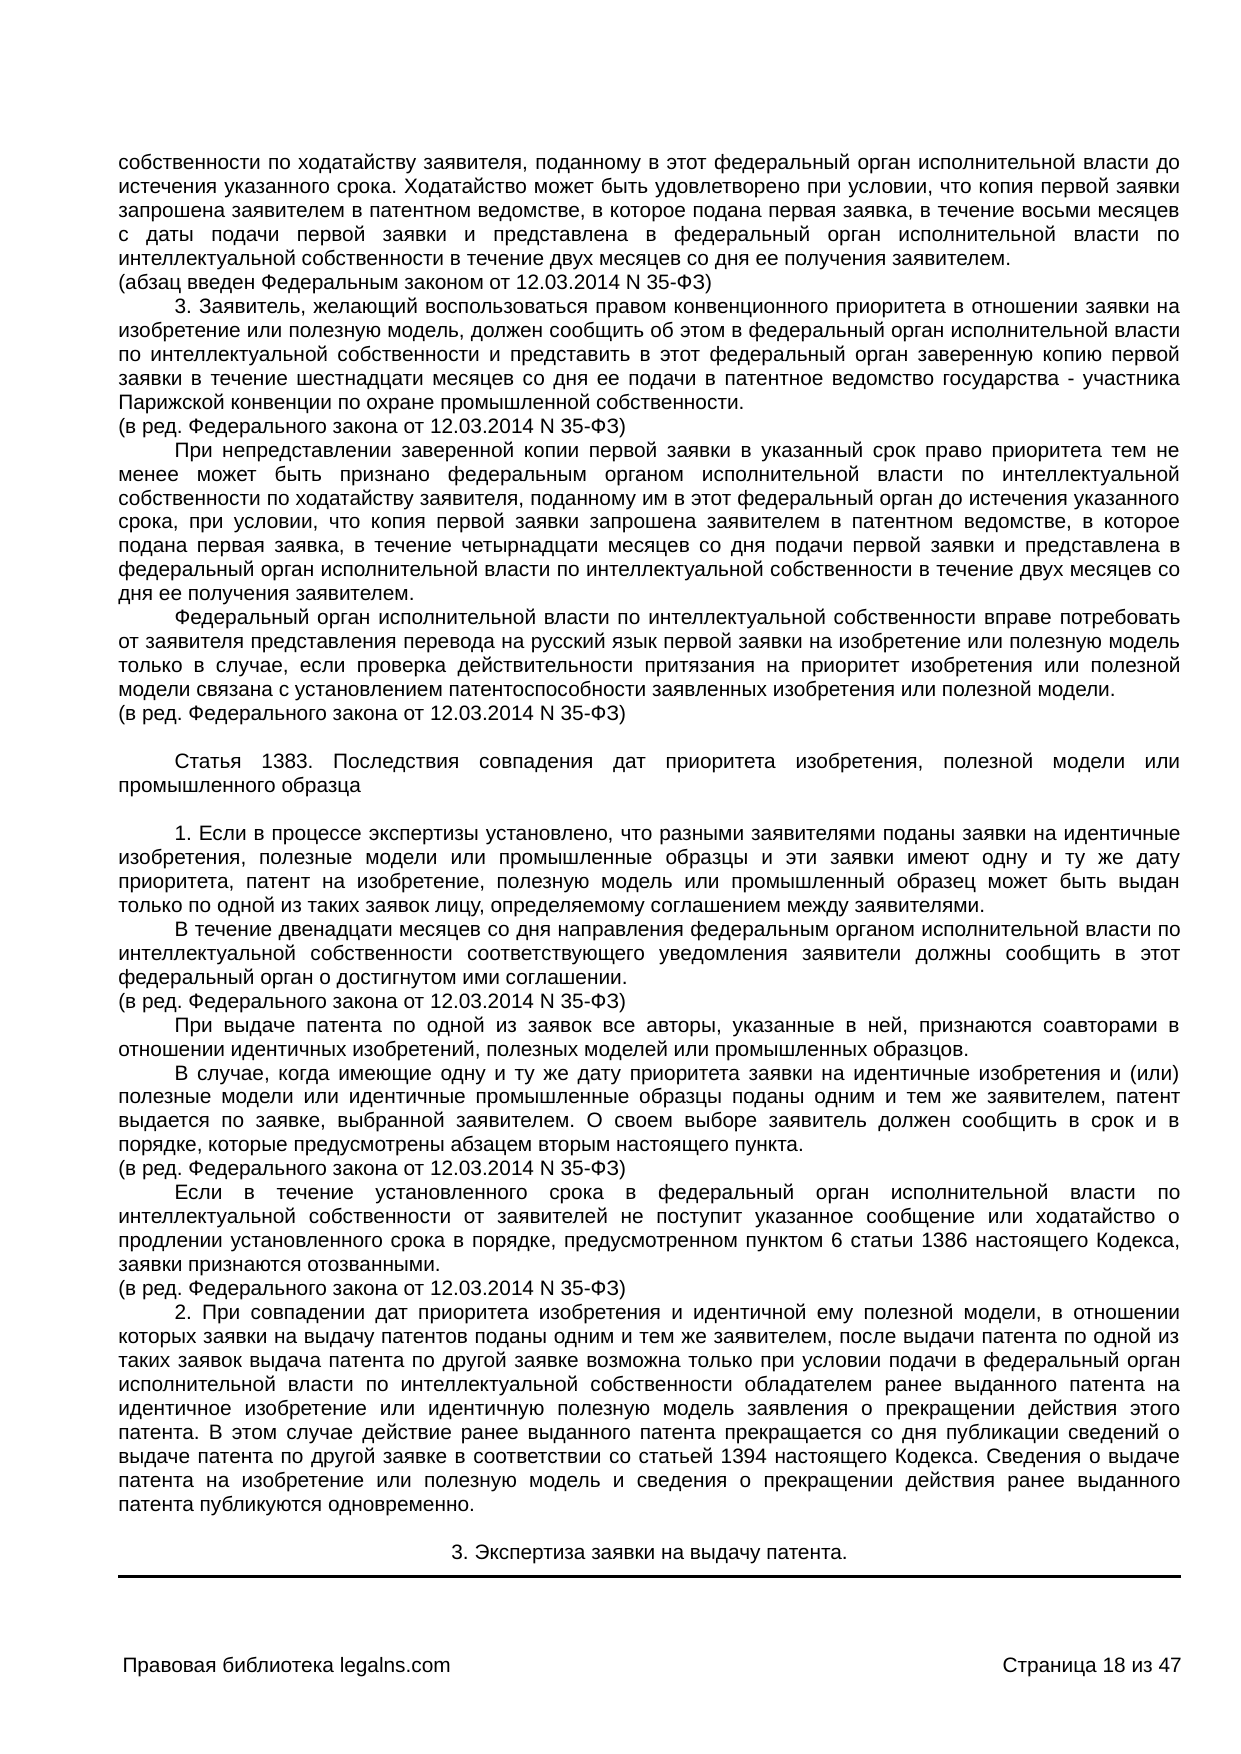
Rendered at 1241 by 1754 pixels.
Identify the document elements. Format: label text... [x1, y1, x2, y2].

text В течение двенадцати месяцев со дня направления федеральным органом исполнительной власти по интеллектуальной собственности соответствующего уведомления заявители должны сообщить в этот федеральный орган о достигнутом ими соглашении. [118, 917, 1181, 988]
text (в ред. Федерального закона от 12.03.2014 N 35-ФЗ) [118, 1276, 1181, 1300]
text (в ред. Федерального закона от 12.03.2014 N 35-ФЗ) [118, 413, 1181, 437]
text Если в течение установленного срока в федеральный орган исполнительной власти по интеллектуальной собственности от заявителей не поступит указанное сообщение или ходатайство о продлении установленного срока в порядке, предусмотренном пунктом 6 статьи 1386 настоящего Кодекса, заявки признаются отозванными. [118, 1180, 1181, 1276]
text Федеральный орган исполнительной власти по интеллектуальной собственности вправе потребовать от заявителя представления перевода на русский язык первой заявки на изобретение или полезную модель только в случае, если проверка действительности притязания на приоритет изобретения или полезной модели связана с установлением патентоспособности заявленных изобретения или полезной модели. [118, 605, 1181, 701]
text 3. Заявитель, желающий воспользоваться правом конвенционного приоритета в отношении заявки на изобретение или полезную модель, должен сообщить об этом в федеральный орган исполнительной власти по интеллектуальной собственности и представить в этот федеральный орган заверенную копию первой заявки в течение шестнадцати месяцев со дня ее подачи в патентное ведомство государства - участника Парижской конвенции по охране промышленной собственности. [118, 294, 1181, 413]
subtitle Статья 1383. Последствия совпадения дат приоритета изобретения, полезной модели или промышленного образца [118, 749, 1181, 797]
text (абзац введен Федеральным законом от 12.03.2014 N 35-ФЗ) [118, 270, 1181, 294]
text В случае, когда имеющие одну и ту же дату приоритета заявки на идентичные изобретения и (или) полезные модели или идентичные промышленные образцы поданы одним и тем же заявителем, патент выдается по заявке, выбранной заявителем. О своем выборе заявитель должен сообщить в срок и в порядке, которые предусмотрены абзацем вторым настоящего пункта. [118, 1060, 1181, 1156]
text собственности по ходатайству заявителя, поданному в этот федеральный орган исполнительной власти до истечения указанного срока. Ходатайство может быть удовлетворено при условии, что копия первой заявки запрошена заявителем в патентном ведомстве, в которое подана первая заявка, в течение восьми месяцев с даты подачи первой заявки и представлена в федеральный орган исполнительной власти по интеллектуальной собственности в течение двух месяцев со дня ее получения заявителем. [118, 150, 1181, 270]
text (в ред. Федерального закона от 12.03.2014 N 35-ФЗ) [118, 988, 1181, 1012]
subtitle 3. Экспертиза заявки на выдачу патента. [118, 1539, 1181, 1563]
text При выдаче патента по одной из заявок все авторы, указанные в ней, признаются соавторами в отношении идентичных изобретений, полезных моделей или промышленных образцов. [118, 1012, 1181, 1060]
text 1. Если в процессе экспертизы установлено, что разными заявителями поданы заявки на идентичные изобретения, полезные модели или промышленные образцы и эти заявки имеют одну и ту же дату приоритета, патент на изобретение, полезную модель или промышленный образец может быть выдан только по одной из таких заявок лицу, определяемому соглашением между заявителями. [118, 821, 1181, 917]
text 2. При совпадении дат приоритета изобретения и идентичной ему полезной модели, в отношении которых заявки на выдачу патентов поданы одним и тем же заявителем, после выдачи патента по одной из таких заявок выдача патента по другой заявке возможна только при условии подачи в федеральный орган исполнительной власти по интеллектуальной собственности обладателем ранее выданного патента на идентичное изобретение или идентичную полезную модель заявления о прекращении действия этого патента. В этом случае действие ранее выданного патента прекращается со дня публикации сведений о выдаче патента по другой заявке в соответствии со статьей 1394 настоящего Кодекса. Сведения о выдаче патента на изобретение или полезную модель и сведения о прекращении действия ранее выданного патента публикуются одновременно. [118, 1300, 1181, 1516]
text (в ред. Федерального закона от 12.03.2014 N 35-ФЗ) [118, 1156, 1181, 1180]
text При непредставлении заверенной копии первой заявки в указанный срок право приоритета тем не менее может быть признано федеральным органом исполнительной власти по интеллектуальной собственности по ходатайству заявителя, поданному им в этот федеральный орган до истечения указанного срока, при условии, что копия первой заявки запрошена заявителем в патентном ведомстве, в которое подана первая заявка, в течение четырнадцати месяцев со дня подачи первой заявки и представлена в федеральный орган исполнительной власти по интеллектуальной собственности в течение двух месяцев со дня ее получения заявителем. [118, 437, 1181, 605]
text (в ред. Федерального закона от 12.03.2014 N 35-ФЗ) [118, 701, 1181, 725]
